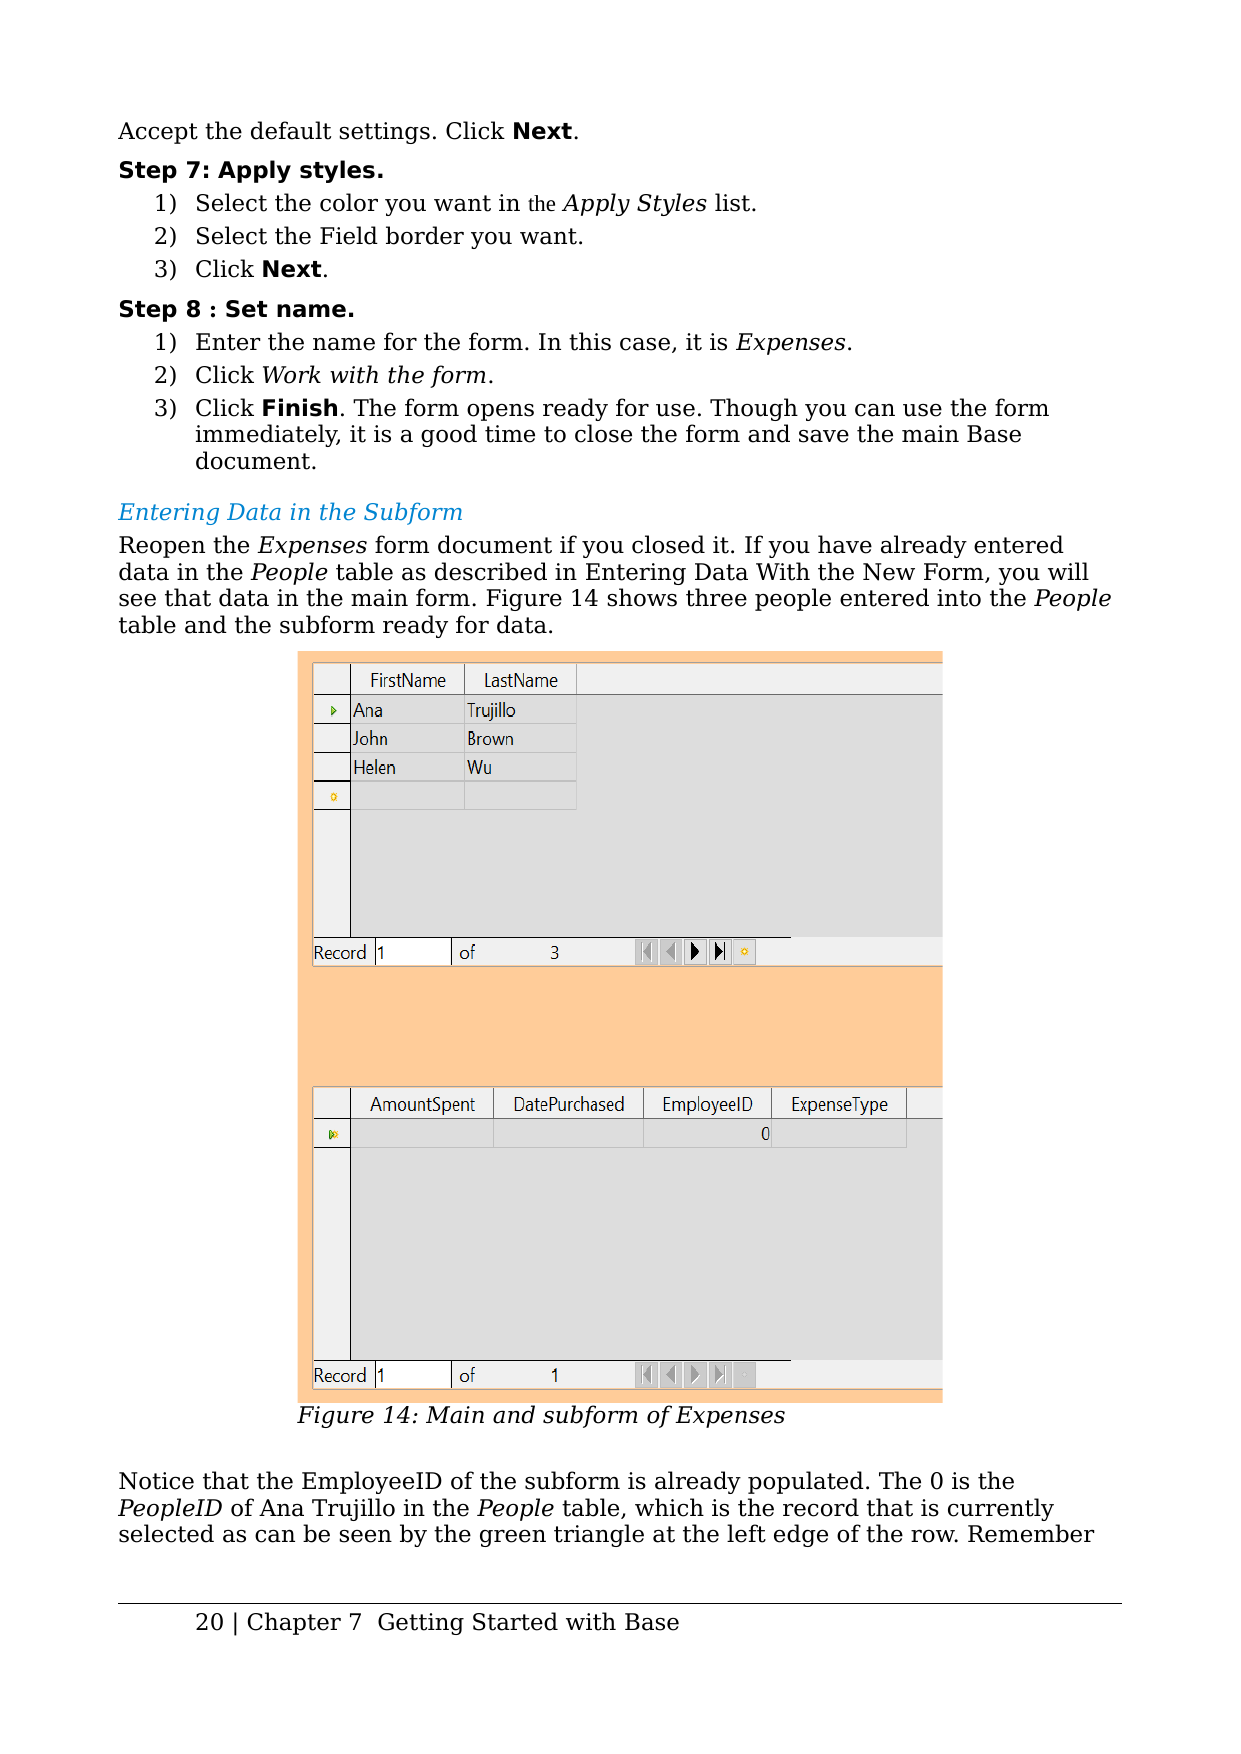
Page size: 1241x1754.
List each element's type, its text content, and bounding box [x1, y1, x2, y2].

list Click Work with the form. [177, 362, 1122, 388]
text Notice that the EmployeeID of the subform is already populated. The 0 is the PeopleID of Ana Trujillo in the People table, which is the record that is currently selected as can be seen by the green triangle at the left edge of the row. Remember [118, 1468, 1122, 1548]
list Enter the name for the form. In this case, it is Expenses. [177, 329, 1122, 356]
text Accept the default settings. Click Next. [118, 118, 1122, 145]
list Click Finish. The form opens ready for use. Though you can use the form immediately, it is a good time to close the form and save the main Base document. [177, 395, 1122, 475]
list Select the Field border you want. [177, 223, 1122, 250]
list Step 7: Apply styles. [118, 157, 1122, 184]
text Figure 14: Main and subform of Expenses [297, 1403, 943, 1429]
list Step 8 : Set name. [118, 296, 1122, 322]
list Select the color you want in the Apply Styles list. [177, 190, 1122, 217]
text Reopen the Expenses form document if you closed it. If you have already entered data in the People table as described in Entering Data With the New Form, you will see that data in the main form. Figure 14 shows three people entered into the People table and the subform ready for data. [118, 532, 1122, 639]
picture [297, 651, 943, 1403]
subtitle Entering Data in the Subform [118, 499, 1122, 526]
list Click Next. [177, 256, 1122, 283]
